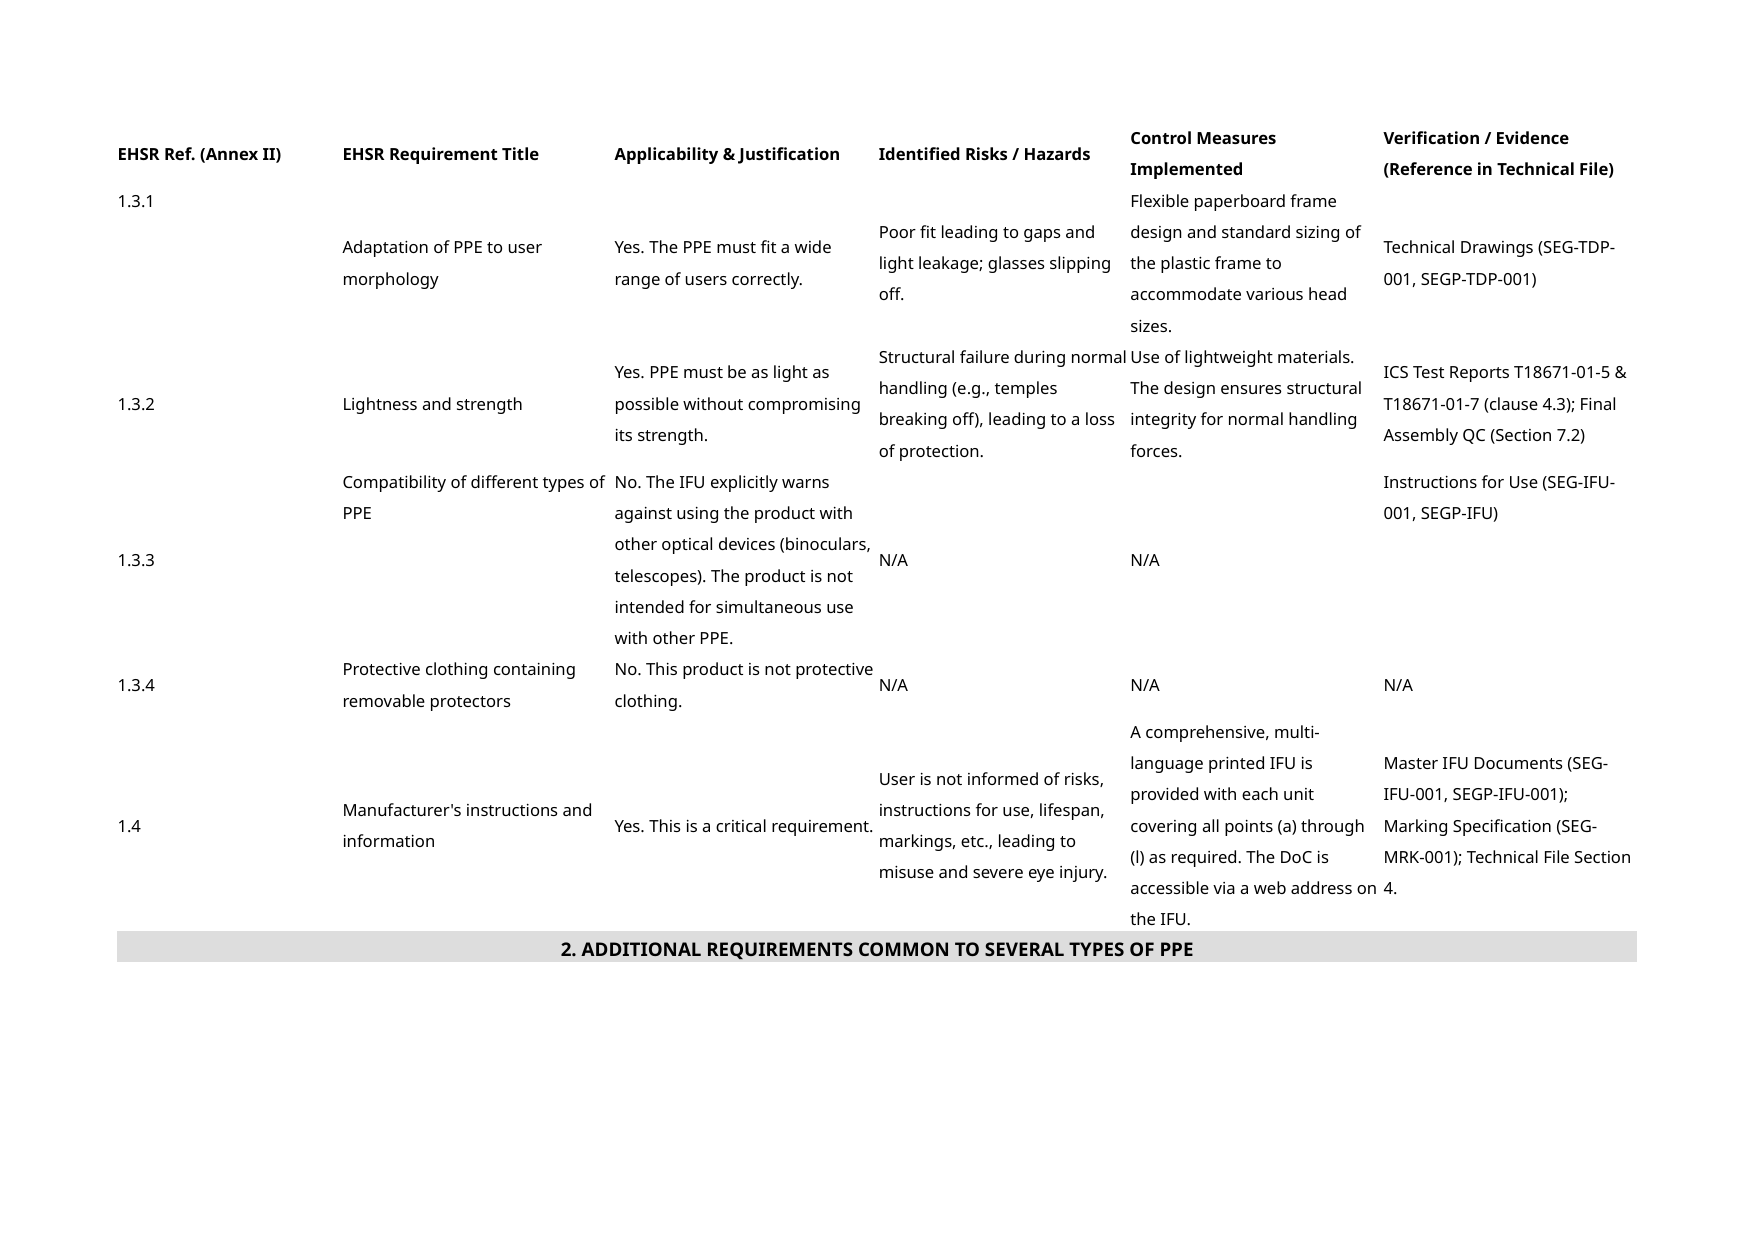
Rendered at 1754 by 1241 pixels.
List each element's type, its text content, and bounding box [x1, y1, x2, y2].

table_cell Technical Drawings (SEG-TDP-001, SEGP-TDP-001) [1383, 181, 1637, 337]
table_cell 1.3.2 [117, 337, 342, 462]
table_header Control Measures Implemented [1130, 118, 1383, 181]
table_header EHSR Requirement Title [342, 118, 614, 181]
table_header Identified Risks / Hazards [879, 118, 1130, 181]
table_cell 2. ADDITIONAL REQUIREMENTS COMMON TO SEVERAL TYPES OF PPE [117, 931, 1637, 962]
table_cell Instructions for Use (SEG-IFU-001, SEGP-IFU) [1383, 462, 1637, 649]
table_cell Yes. This is a critical requirement. [614, 712, 878, 931]
table_cell Flexible paperboard frame design and standard sizing of the plastic frame to accommodate various head sizes. [1130, 181, 1383, 337]
table_cell Lightness and strength [342, 337, 614, 462]
table_header Verification / Evidence (Reference in Technical File) [1383, 118, 1637, 181]
table_cell Master IFU Documents (SEG-IFU-001, SEGP-IFU-001); Marking Specification (SEG-MRK-001); Technical File Section 4. [1383, 712, 1637, 931]
table_cell N/A [879, 649, 1130, 712]
table_cell ICS Test Reports T18671-01-5 & T18671-01-7 (clause 4.3); Final Assembly QC (Section 7.2) [1383, 337, 1637, 462]
table_cell Yes. PPE must be as light as possible without compromising its strength. [614, 337, 878, 462]
table_cell 1.4 [117, 712, 342, 931]
table_cell Yes. The PPE must fit a wide range of users correctly. [614, 181, 878, 337]
table_cell N/A [1383, 649, 1637, 712]
table_cell Manufacturer's instructions and information [342, 712, 614, 931]
table_cell A comprehensive, multi-language printed IFU is provided with each unit covering all points (a) through (l) as required. The DoC is accessible via a web address on the IFU. [1130, 712, 1383, 931]
table_cell 1.3.3 [117, 462, 342, 649]
table_cell N/A [1130, 462, 1383, 649]
table_cell N/A [1130, 649, 1383, 712]
table_header EHSR Ref. (Annex II) [117, 118, 342, 181]
table_cell N/A [879, 462, 1130, 649]
table_cell 1.3.1 [117, 181, 342, 337]
table_cell No. The IFU explicitly warns against using the product with other optical devices (binoculars, telescopes). The product is not intended for simultaneous use with other PPE. [614, 462, 878, 649]
table_cell Protective clothing containing removable protectors [342, 649, 614, 712]
table_cell Structural failure during normal handling (e.g., temples breaking off), leading to a loss of protection. [879, 337, 1130, 462]
table_cell Compatibility of different types of PPE [342, 462, 614, 649]
table_cell No. This product is not protective clothing. [614, 649, 878, 712]
table_cell Adaptation of PPE to user morphology [342, 181, 614, 337]
table_cell 1.3.4 [117, 649, 342, 712]
table_cell User is not informed of risks, instructions for use, lifespan, markings, etc., leading to misuse and severe eye injury. [879, 712, 1130, 931]
table_header Applicability & Justification [614, 118, 878, 181]
table_cell Use of lightweight materials. The design ensures structural integrity for normal handling forces. [1130, 337, 1383, 462]
table_cell Poor fit leading to gaps and light leakage; glasses slipping off. [879, 181, 1130, 337]
